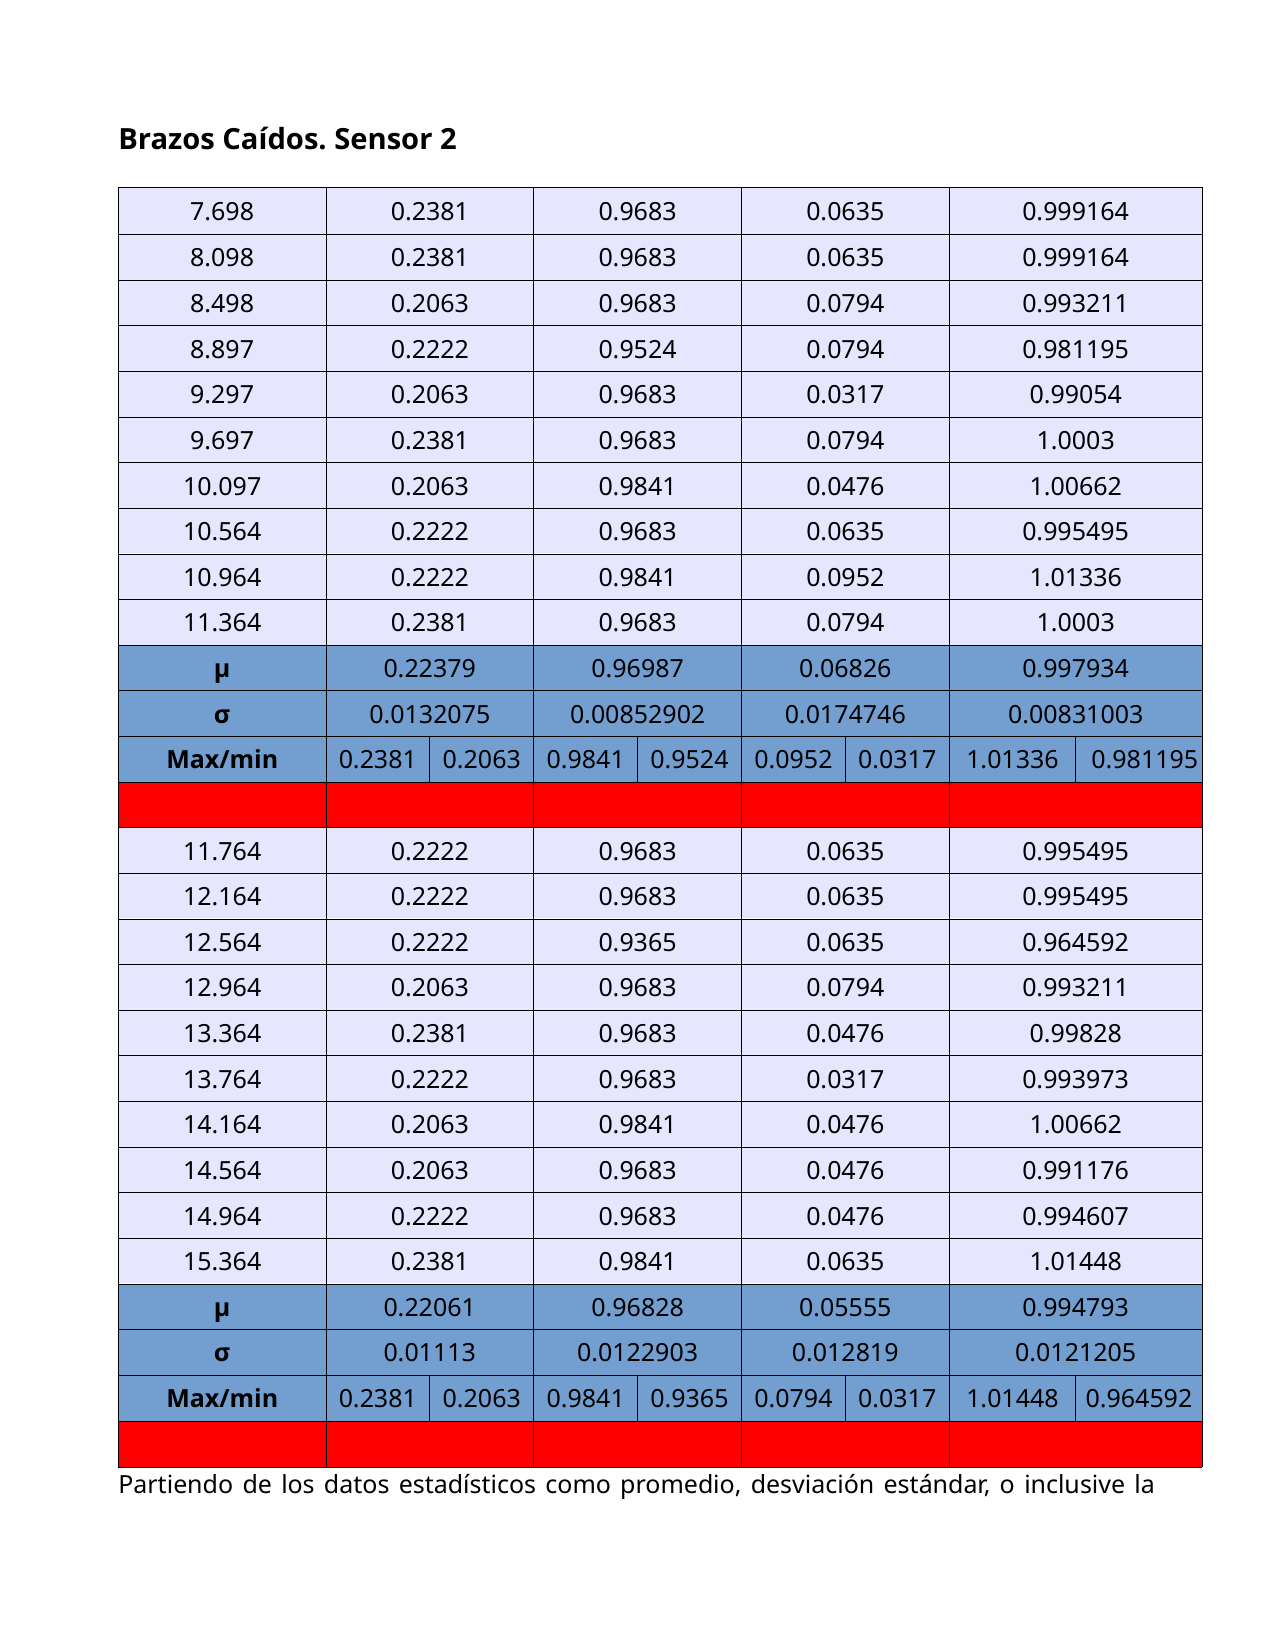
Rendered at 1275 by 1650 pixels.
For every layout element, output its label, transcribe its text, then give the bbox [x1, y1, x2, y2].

table_cell 0.0317 [742, 1056, 949, 1101]
table_cell 8.897 [119, 326, 326, 371]
table_cell 9.297 [119, 372, 326, 417]
table_cell 0.2222 [327, 1056, 533, 1101]
table_cell 0.9683 [534, 828, 741, 873]
table_cell 0.9841 [534, 555, 741, 599]
table_cell 0.0476 [742, 463, 949, 508]
table_cell 0.0635 [742, 874, 949, 918]
table_cell 0.2381 [327, 235, 533, 280]
table_cell 0.2381 [327, 188, 533, 234]
table_cell 0.0794 [742, 1376, 845, 1421]
table_cell 0.0794 [742, 418, 949, 462]
table_cell 0.9365 [638, 1376, 741, 1421]
table_cell 1.01448 [950, 1376, 1075, 1421]
table_cell 1.00662 [950, 463, 1202, 508]
table_cell 0.981195 [950, 326, 1202, 371]
table_cell 0.0794 [742, 281, 949, 325]
table_cell 0.9683 [534, 1148, 741, 1192]
table_cell 0.99054 [950, 372, 1202, 417]
table_cell 11.764 [119, 828, 326, 873]
table_cell 0.0635 [742, 828, 949, 873]
table_cell 1.00662 [950, 1102, 1202, 1147]
table_cell 0.2381 [327, 1011, 533, 1055]
table_cell 0.2381 [327, 1376, 429, 1421]
table_cell 0.9683 [534, 1011, 741, 1055]
table_cell 0.2063 [327, 1148, 533, 1192]
table_cell 0.9683 [534, 509, 741, 553]
table_cell 1.01448 [950, 1239, 1202, 1283]
table_cell 0.999164 [950, 235, 1202, 280]
table_cell 0.0121205 [950, 1330, 1202, 1375]
table_cell 0.9841 [534, 737, 637, 782]
table_cell 14.164 [119, 1102, 326, 1147]
table_cell 1.0003 [950, 418, 1202, 462]
table_cell 14.564 [119, 1148, 326, 1192]
table_cell 0.00852902 [534, 691, 741, 736]
table_cell 0.2381 [327, 737, 429, 782]
table_cell 0.9524 [638, 737, 741, 782]
table_cell 0.994607 [950, 1193, 1202, 1238]
table_cell μ [119, 1285, 326, 1329]
table_cell 0.9683 [534, 188, 741, 234]
table_cell 10.964 [119, 555, 326, 599]
table_cell 0.2222 [327, 920, 533, 964]
table_cell 0.2222 [327, 555, 533, 599]
table_cell 10.564 [119, 509, 326, 553]
table_cell [327, 783, 533, 827]
table_cell 0.0635 [742, 920, 949, 964]
table_cell 7.698 [119, 188, 326, 234]
table_cell 0.995495 [950, 509, 1202, 553]
table_cell 0.01113 [327, 1330, 533, 1375]
table_cell 8.498 [119, 281, 326, 325]
table_cell 0.2063 [327, 1102, 533, 1147]
table_cell 0.0635 [742, 235, 949, 280]
table_cell σ [119, 691, 326, 736]
table_cell 0.2222 [327, 828, 533, 873]
table_cell 0.9683 [534, 600, 741, 645]
table_cell 0.0952 [742, 737, 845, 782]
table_cell 0.2381 [327, 600, 533, 645]
table_cell 0.012819 [742, 1330, 949, 1375]
table_cell 0.964592 [950, 920, 1202, 964]
table_cell [119, 1422, 326, 1467]
table_cell [950, 1422, 1202, 1467]
table_cell 1.0003 [950, 600, 1202, 645]
table_cell 0.2063 [430, 737, 533, 782]
table_cell 0.96987 [534, 646, 741, 690]
table_cell 0.993211 [950, 281, 1202, 325]
table_cell 0.00831003 [950, 691, 1202, 736]
table_cell 0.2063 [327, 463, 533, 508]
table_cell 0.995495 [950, 874, 1202, 918]
table_cell 0.99828 [950, 1011, 1202, 1055]
table_cell 0.993211 [950, 965, 1202, 1010]
table_cell 13.764 [119, 1056, 326, 1101]
table_cell 0.0476 [742, 1148, 949, 1192]
table_cell 0.9683 [534, 235, 741, 280]
table_cell 0.9683 [534, 281, 741, 325]
table_cell 0.2063 [327, 281, 533, 325]
table_cell 0.9841 [534, 1102, 741, 1147]
table_cell 11.364 [119, 600, 326, 645]
table_cell 0.0122903 [534, 1330, 741, 1375]
table_cell σ [119, 1330, 326, 1375]
table_cell 0.0635 [742, 509, 949, 553]
table_cell 0.991176 [950, 1148, 1202, 1192]
table_cell 12.564 [119, 920, 326, 964]
table_cell 9.697 [119, 418, 326, 462]
table_cell [742, 1422, 949, 1467]
table_cell 0.22379 [327, 646, 533, 690]
table_cell 13.364 [119, 1011, 326, 1055]
table_cell 0.964592 [1076, 1376, 1202, 1421]
table_cell 0.05555 [742, 1285, 949, 1329]
table_cell 0.22061 [327, 1285, 533, 1329]
table_cell 0.9841 [534, 463, 741, 508]
text Partiendo de los datos estadísticos como promedio, desviación estándar, o inclusive la [118, 1468, 1157, 1501]
table_cell 0.9683 [534, 965, 741, 1010]
table_cell 0.2063 [430, 1376, 533, 1421]
table_cell 0.0174746 [742, 691, 949, 736]
table_cell 0.0317 [846, 1376, 949, 1421]
table_cell 0.06826 [742, 646, 949, 690]
table_cell 0.997934 [950, 646, 1202, 690]
table_cell 0.981195 [1076, 737, 1202, 782]
table_cell 0.9841 [534, 1239, 741, 1283]
table_cell 0.0317 [846, 737, 949, 782]
table_cell 0.2222 [327, 326, 533, 371]
table_cell 0.0794 [742, 600, 949, 645]
table_cell 0.0794 [742, 965, 949, 1010]
table_cell 0.2222 [327, 874, 533, 918]
table_cell 0.9683 [534, 372, 741, 417]
table_cell 0.0476 [742, 1011, 949, 1055]
table_cell 0.0132075 [327, 691, 533, 736]
table_cell [119, 783, 326, 827]
table_cell 12.164 [119, 874, 326, 918]
table_cell 0.0794 [742, 326, 949, 371]
table_cell 0.993973 [950, 1056, 1202, 1101]
table_cell 0.9683 [534, 1056, 741, 1101]
table_cell 0.0635 [742, 188, 949, 234]
table_cell [950, 783, 1202, 827]
table_cell 1.01336 [950, 555, 1202, 599]
table_cell 0.0476 [742, 1193, 949, 1238]
table_cell [742, 783, 949, 827]
table_cell 0.2381 [327, 1239, 533, 1283]
table_cell 0.995495 [950, 828, 1202, 873]
table_cell μ [119, 646, 326, 690]
table_cell [534, 1422, 741, 1467]
table_cell 1.01336 [950, 737, 1075, 782]
table_cell 0.2063 [327, 372, 533, 417]
table_cell 0.9683 [534, 874, 741, 918]
table_cell 0.0476 [742, 1102, 949, 1147]
table_cell 0.96828 [534, 1285, 741, 1329]
table_cell 0.9524 [534, 326, 741, 371]
table_cell 0.2063 [327, 965, 533, 1010]
table_cell 0.0317 [742, 372, 949, 417]
table_cell Max/min [119, 737, 326, 782]
table_cell 0.9365 [534, 920, 741, 964]
table_cell 0.9683 [534, 1193, 741, 1238]
table_cell 0.0952 [742, 555, 949, 599]
table_cell 0.9683 [534, 418, 741, 462]
table_cell 10.097 [119, 463, 326, 508]
table_cell 14.964 [119, 1193, 326, 1238]
table_cell 0.0635 [742, 1239, 949, 1283]
table_cell 12.964 [119, 965, 326, 1010]
table_cell 0.2222 [327, 1193, 533, 1238]
table_cell 0.2222 [327, 509, 533, 553]
table_cell 8.098 [119, 235, 326, 280]
table_cell Max/min [119, 1376, 326, 1421]
table_cell [534, 783, 741, 827]
table_cell 0.2381 [327, 418, 533, 462]
table_cell 0.999164 [950, 188, 1202, 234]
table_cell 0.9841 [534, 1376, 637, 1421]
table_cell 0.994793 [950, 1285, 1202, 1329]
table_cell [327, 1422, 533, 1467]
table_cell 15.364 [119, 1239, 326, 1283]
